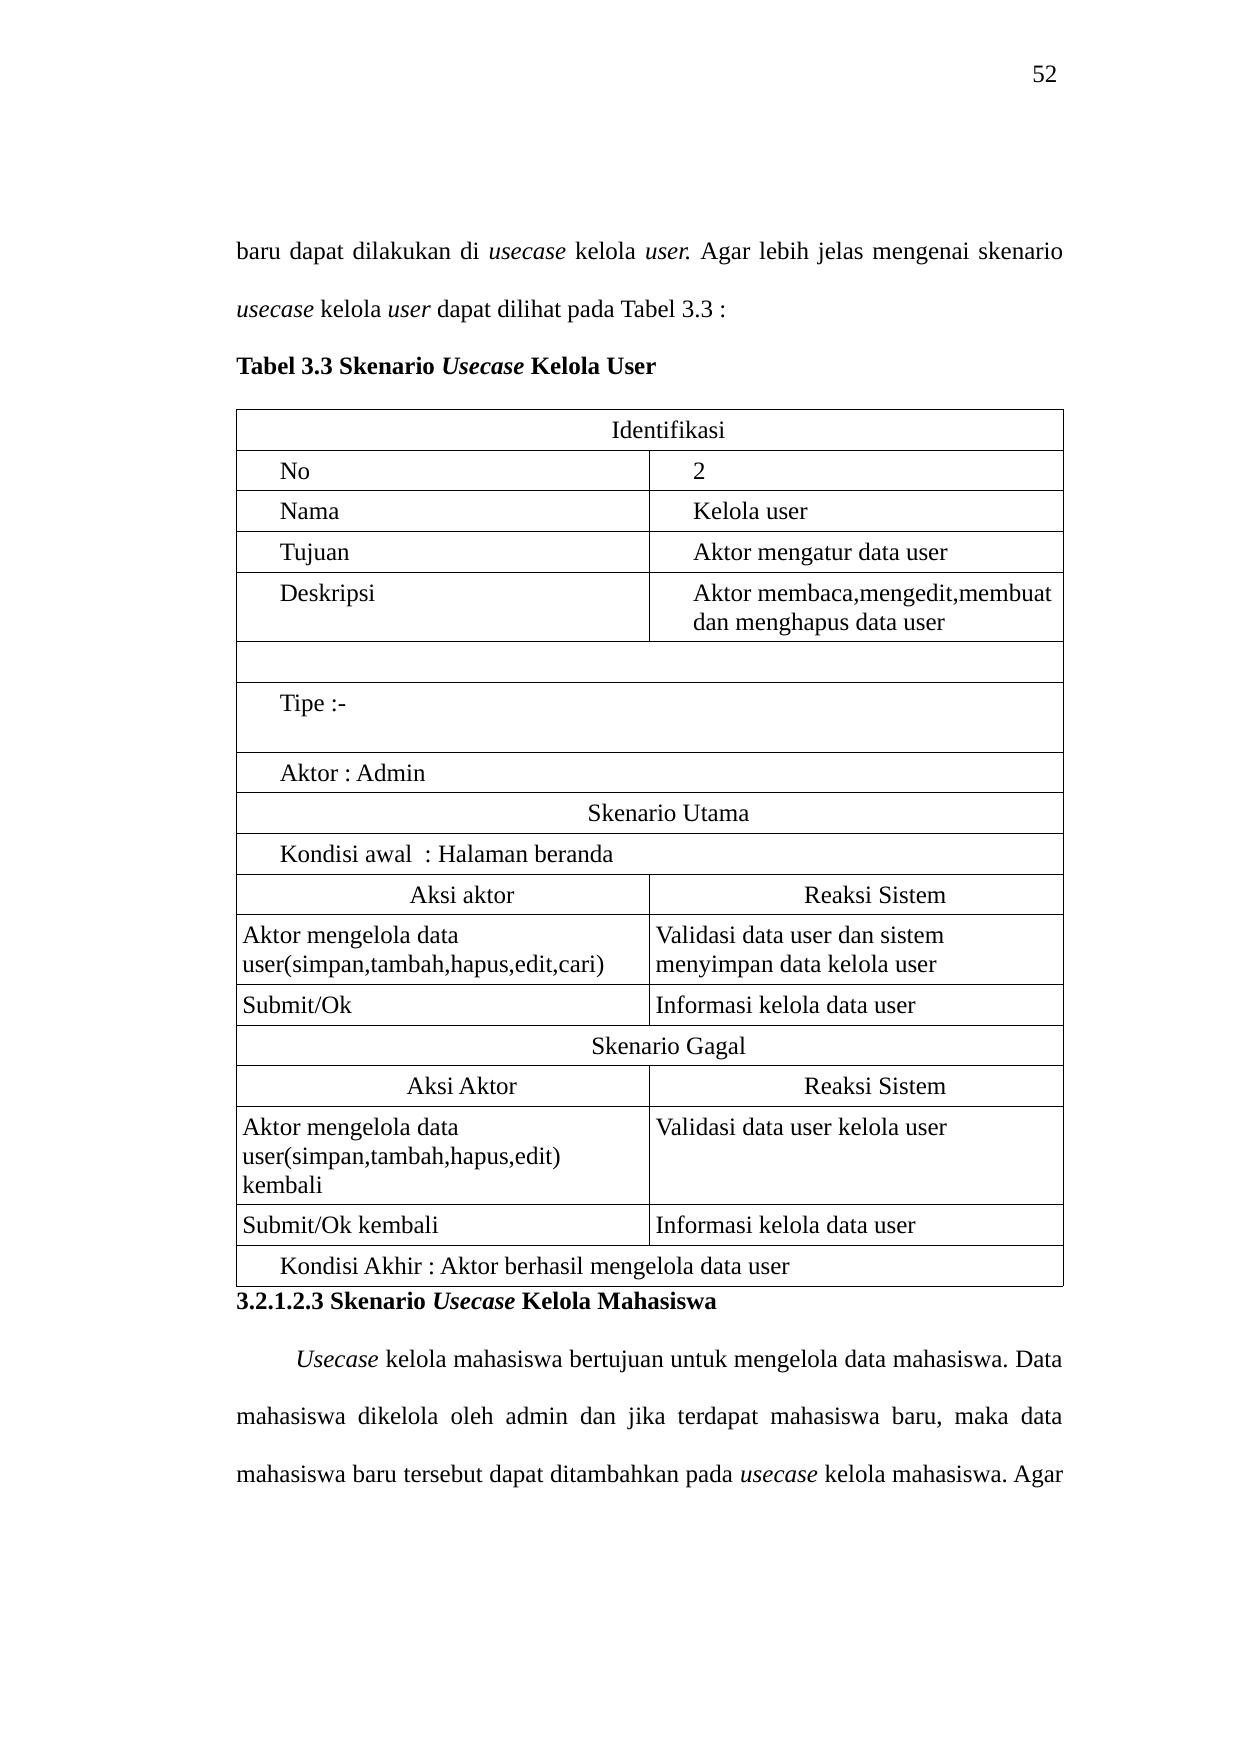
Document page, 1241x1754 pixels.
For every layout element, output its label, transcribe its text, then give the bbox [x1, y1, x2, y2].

text Tabel 3.3 Skenario Usecase Kelola User [236, 351, 1063, 380]
table_cell Aktor mengelola data user(simpan,tambah,hapus,edit) kembali [237, 1107, 649, 1204]
table_cell Skenario Utama [237, 793, 1063, 833]
table_cell 2 [650, 451, 1063, 490]
table_cell Aksi aktor [237, 875, 649, 914]
table_cell Aktor mengelola data user(simpan,tambah,hapus,edit,cari) [237, 915, 649, 984]
table_cell Tipe :- [237, 683, 1063, 751]
table_cell Tujuan [237, 532, 649, 572]
table_cell Informasi kelola data user [650, 985, 1063, 1024]
table_cell Deskripsi [237, 573, 649, 641]
table_cell Validasi data user dan sistem menyimpan data kelola user [650, 915, 1063, 984]
table_cell Informasi kelola data user [650, 1205, 1063, 1245]
text Usecase kelola mahasiswa bertujuan untuk mengelola data mahasiswa. Data mahasiswa dikelola oleh admin dan jika terdapat mahasiswa baru, maka data mahasiswa baru tersebut dapat ditambahkan pada usecase kelola mahasiswa. Agar [236, 1344, 1063, 1487]
table_cell Kelola user [650, 491, 1063, 531]
table_cell Reaksi Sistem [650, 1066, 1063, 1106]
table_cell Submit/Ok [237, 985, 649, 1024]
table_cell Submit/Ok kembali [237, 1205, 649, 1245]
table_cell Nama [237, 491, 649, 531]
table_cell Reaksi Sistem [650, 875, 1063, 914]
table_cell Aktor membaca,mengedit,membuat dan menghapus data user [650, 573, 1063, 641]
text baru dapat dilakukan di usecase kelola user. Agar lebih jelas mengenai skenario usecase kelola user dapat dilihat pada Tabel 3.3 : [236, 236, 1063, 322]
table_cell Aktor mengatur data user [650, 532, 1063, 572]
table_cell Aksi Aktor [237, 1066, 649, 1106]
table_cell Aktor : Admin [237, 753, 1063, 792]
table_cell Kondisi awal : Halaman beranda [237, 834, 1063, 873]
table_cell Validasi data user kelola user [650, 1107, 1063, 1204]
table_header Identifikasi [237, 410, 1063, 449]
table_cell Kondisi Akhir : Aktor berhasil mengelola data user [237, 1246, 1063, 1286]
table_cell [237, 642, 1063, 682]
subtitle 3.2.1.2.3 Skenario Usecase Kelola Mahasiswa [236, 1287, 1063, 1315]
table_cell No [237, 451, 649, 490]
table_cell Skenario Gagal [237, 1026, 1063, 1065]
